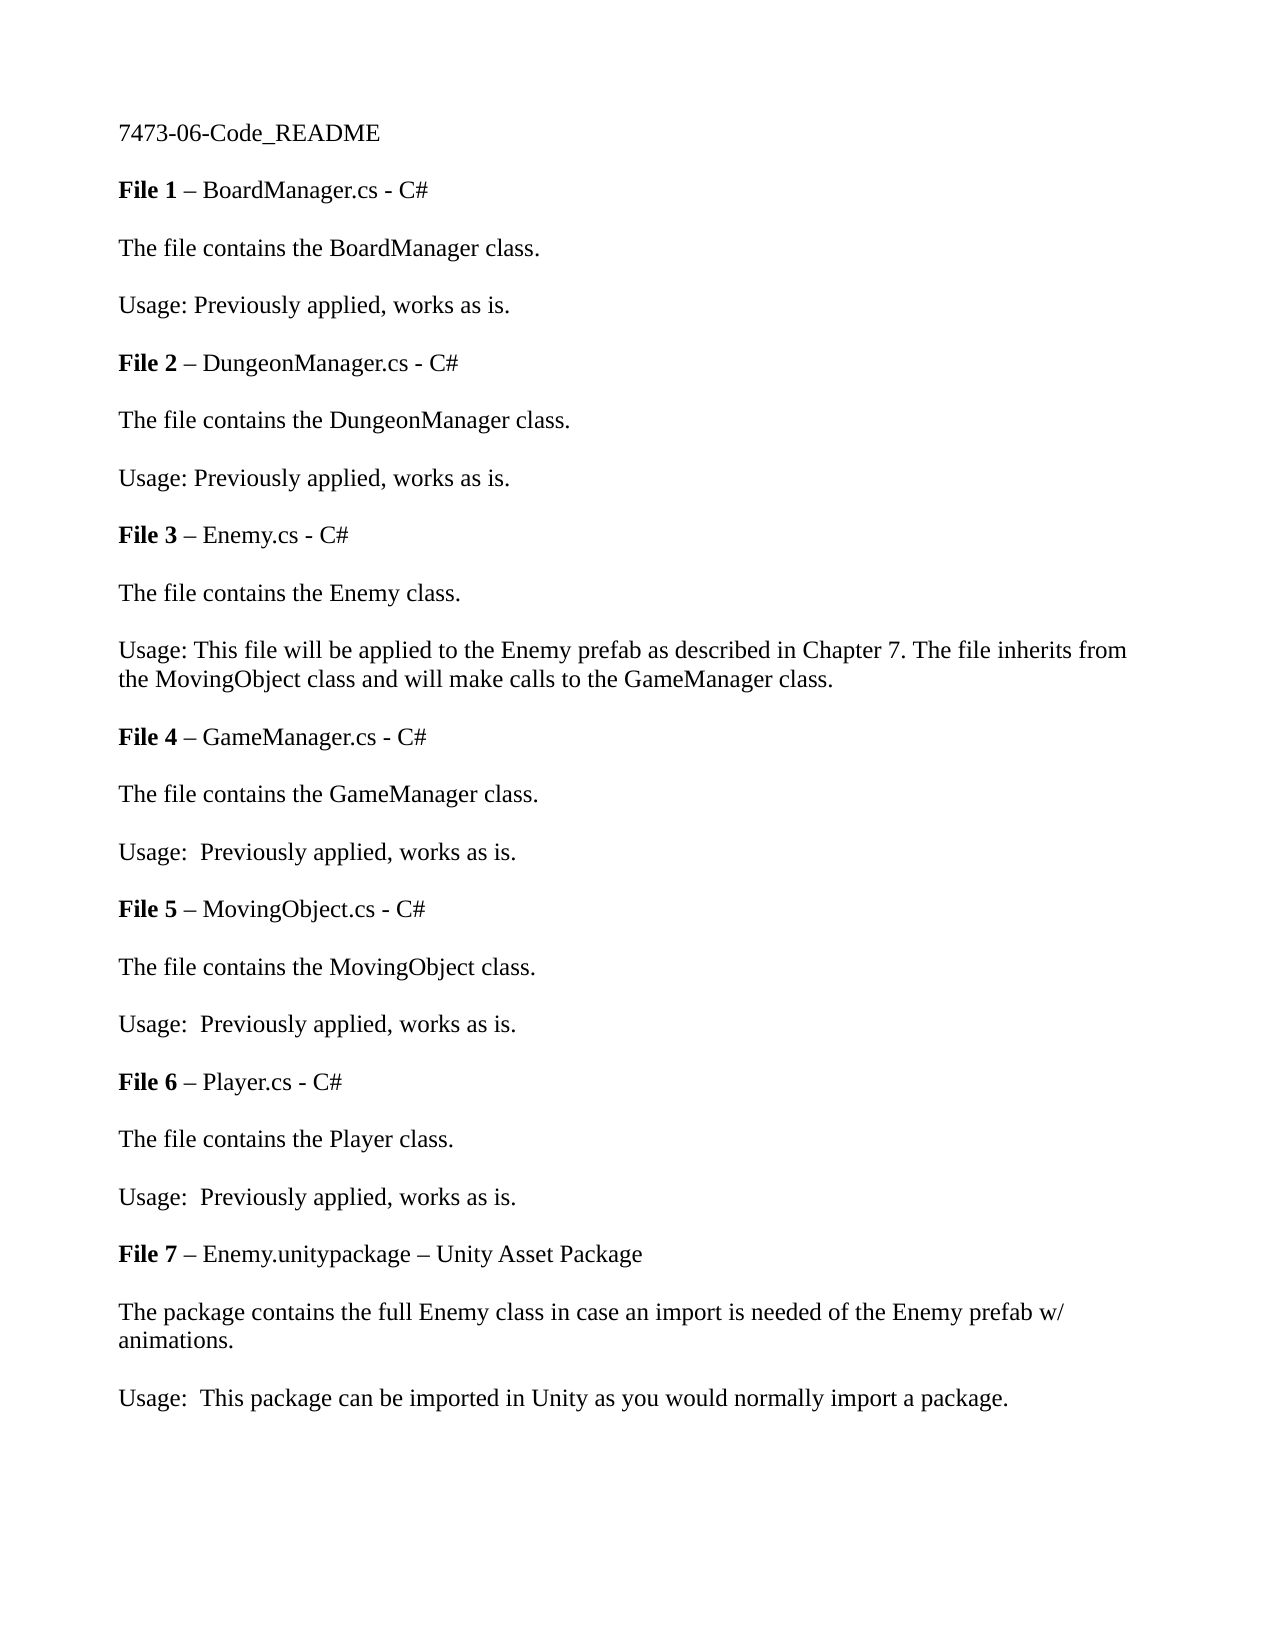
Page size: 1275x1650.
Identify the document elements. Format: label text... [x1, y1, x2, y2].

text The package contains the full Enemy class in case an import is needed of the Enemy prefab w/ animations. [118, 1297, 1157, 1354]
text Usage: This file will be applied to the Enemy prefab as described in Chapter 7. The file inherits from the MovingObject class and will make calls to the GameManager class. [118, 636, 1157, 693]
text Usage: Previously applied, works as is. [118, 463, 1157, 492]
text File 6 – Player.cs - C# [118, 1067, 1157, 1096]
text File 1 – BoardManager.cs - C# [118, 176, 1157, 204]
text The file contains the MovingObject class. [118, 952, 1157, 981]
text Usage: Previously applied, works as is. [118, 1182, 1157, 1211]
text The file contains the Enemy class. [118, 578, 1157, 607]
text File 5 – MovingObject.cs - C# [118, 894, 1157, 923]
text File 4 – GameManager.cs - C# [118, 722, 1157, 751]
text File 2 – DungeonManager.cs - C# [118, 348, 1157, 377]
text 7473-06-Code_README [118, 118, 1157, 147]
text The file contains the DungeonManager class. [118, 406, 1157, 434]
text The file contains the BoardManager class. [118, 233, 1157, 262]
text The file contains the GameManager class. [118, 779, 1157, 808]
text Usage: Previously applied, works as is. [118, 837, 1157, 866]
text Usage: This package can be imported in Unity as you would normally import a package. [118, 1383, 1157, 1412]
text The file contains the Player class. [118, 1124, 1157, 1153]
text Usage: Previously applied, works as is. [118, 1009, 1157, 1038]
text File 7 – Enemy.unitypackage – Unity Asset Package [118, 1239, 1157, 1268]
text File 3 – Enemy.cs - C# [118, 521, 1157, 549]
text Usage: Previously applied, works as is. [118, 291, 1157, 319]
